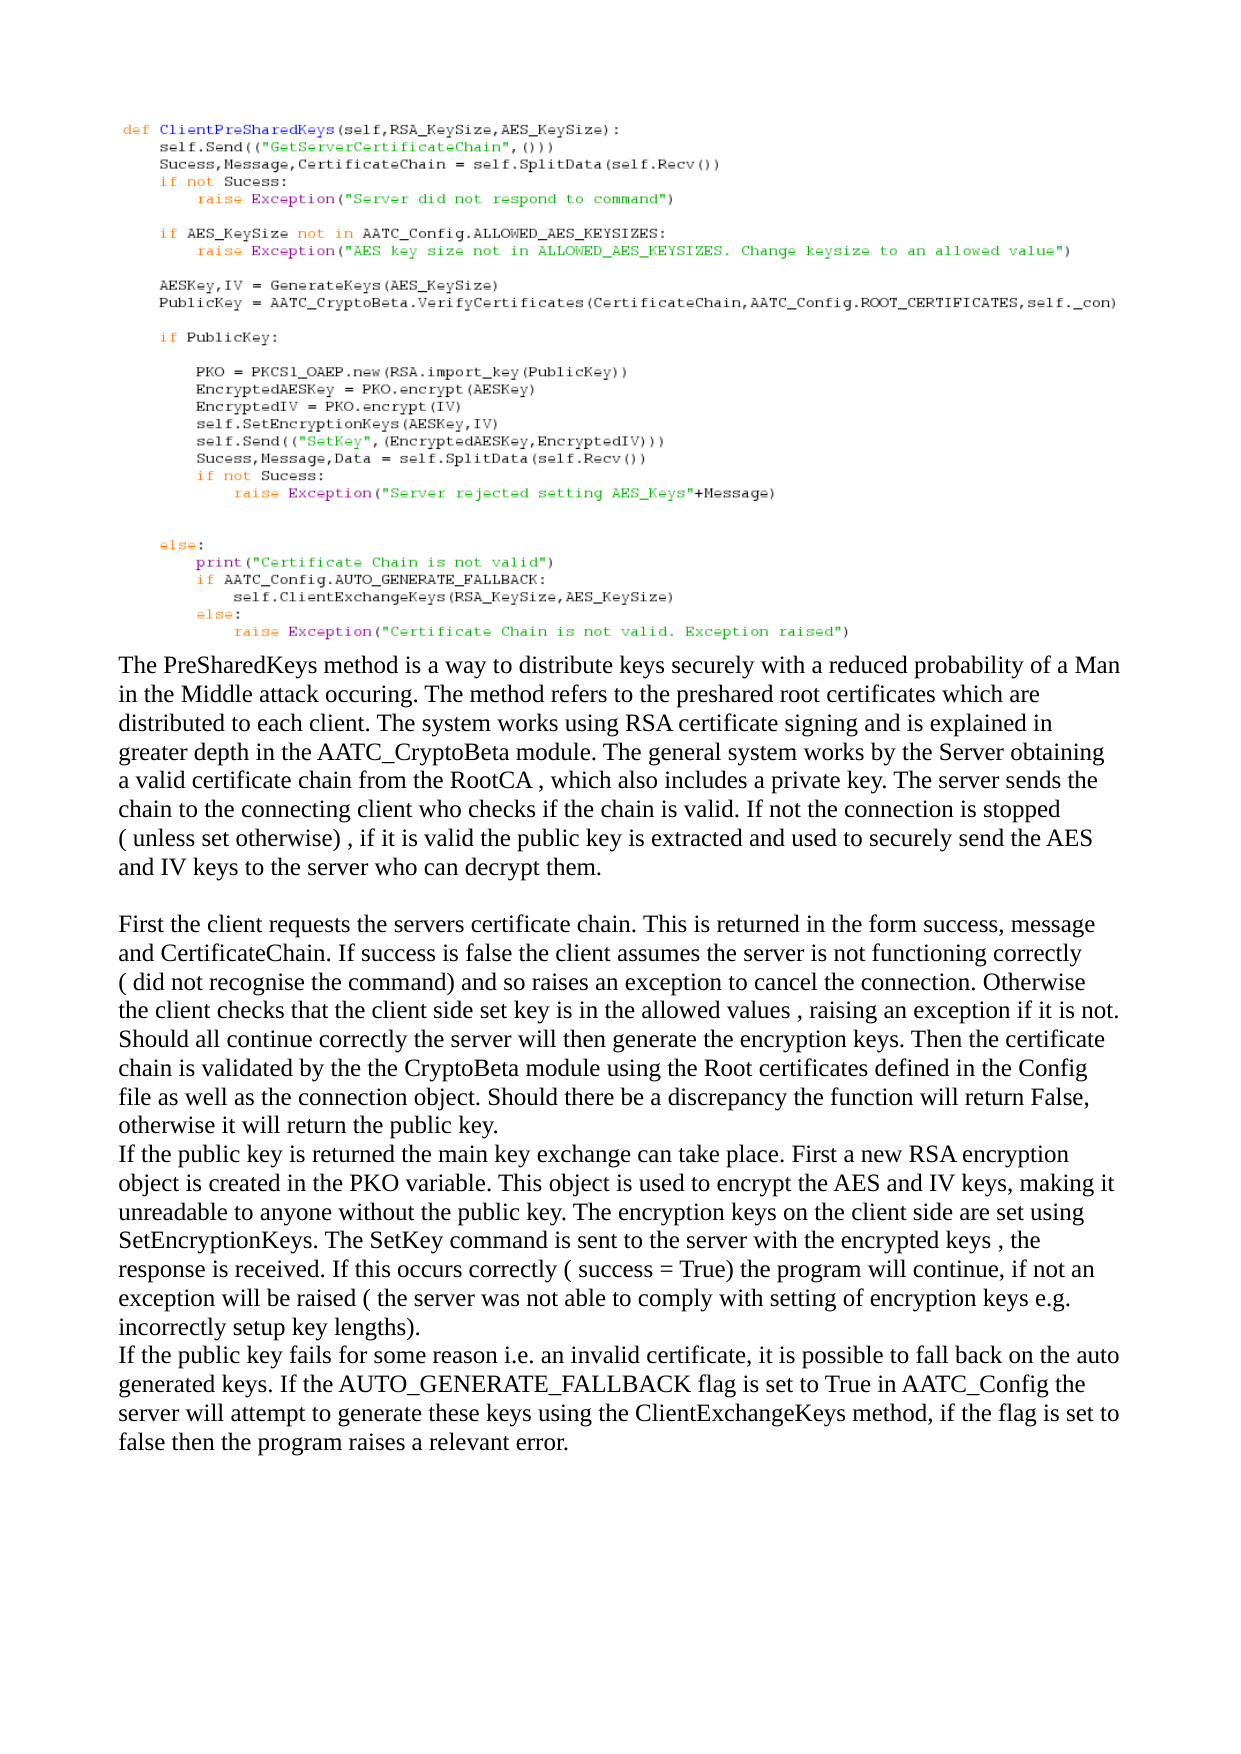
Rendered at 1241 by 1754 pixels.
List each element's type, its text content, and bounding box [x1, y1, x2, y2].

picture [118, 118, 1123, 651]
text The PreSharedKeys method is a way to distribute keys securely with a reduced probability of a Man in the Middle attack occuring. The method refers to the preshared root certificates which are distributed to each client. The system works using RSA certificate signing and is explained in greater depth in the AATC_CryptoBeta module. The general system works by the Server obtaining a valid certificate chain from the RootCA , which also includes a private key. The server sends the chain to the connecting client who checks if the chain is valid. If not the connection is stopped ( unless set otherwise) , if it is valid the public key is extracted and used to securely send the AES and IV keys to the server who can decrypt them. [118, 651, 1122, 881]
text Should all continue correctly the server will then generate the encryption keys. Then the certificate chain is validated by the the CryptoBeta module using the Root certificates defined in the Config file as well as the connection object. Should there be a discrepancy the function will return False, otherwise it will return the public key. [118, 1024, 1122, 1139]
text If the public key is returned the main key exchange can take place. First a new RSA encryption object is created in the PKO variable. This object is used to encrypt the AES and IV keys, making it unreadable to anyone without the public key. The encryption keys on the client side are set using SetEncryptionKeys. The SetKey command is sent to the server with the encrypted keys , the response is received. If this occurs correctly ( success = True) the program will continue, if not an exception will be raised ( the server was not able to comply with setting of encryption keys e.g. incorrectly setup key lengths). [118, 1139, 1122, 1341]
text First the client requests the servers certificate chain. This is returned in the form success, message and CertificateChain. If success is false the client assumes the server is not functioning correctly ( did not recognise the command) and so raises an exception to cancel the connection. Otherwise the client checks that the client side set key is in the allowed values , raising an exception if it is not. [118, 909, 1122, 1024]
text If the public key fails for some reason i.e. an invalid certificate, it is possible to fall back on the auto generated keys. If the AUTO_GENERATE_FALLBACK flag is set to True in AATC_Config the server will attempt to generate these keys using the ClientExchangeKeys method, if the flag is set to false then the program raises a relevant error. [118, 1341, 1122, 1456]
